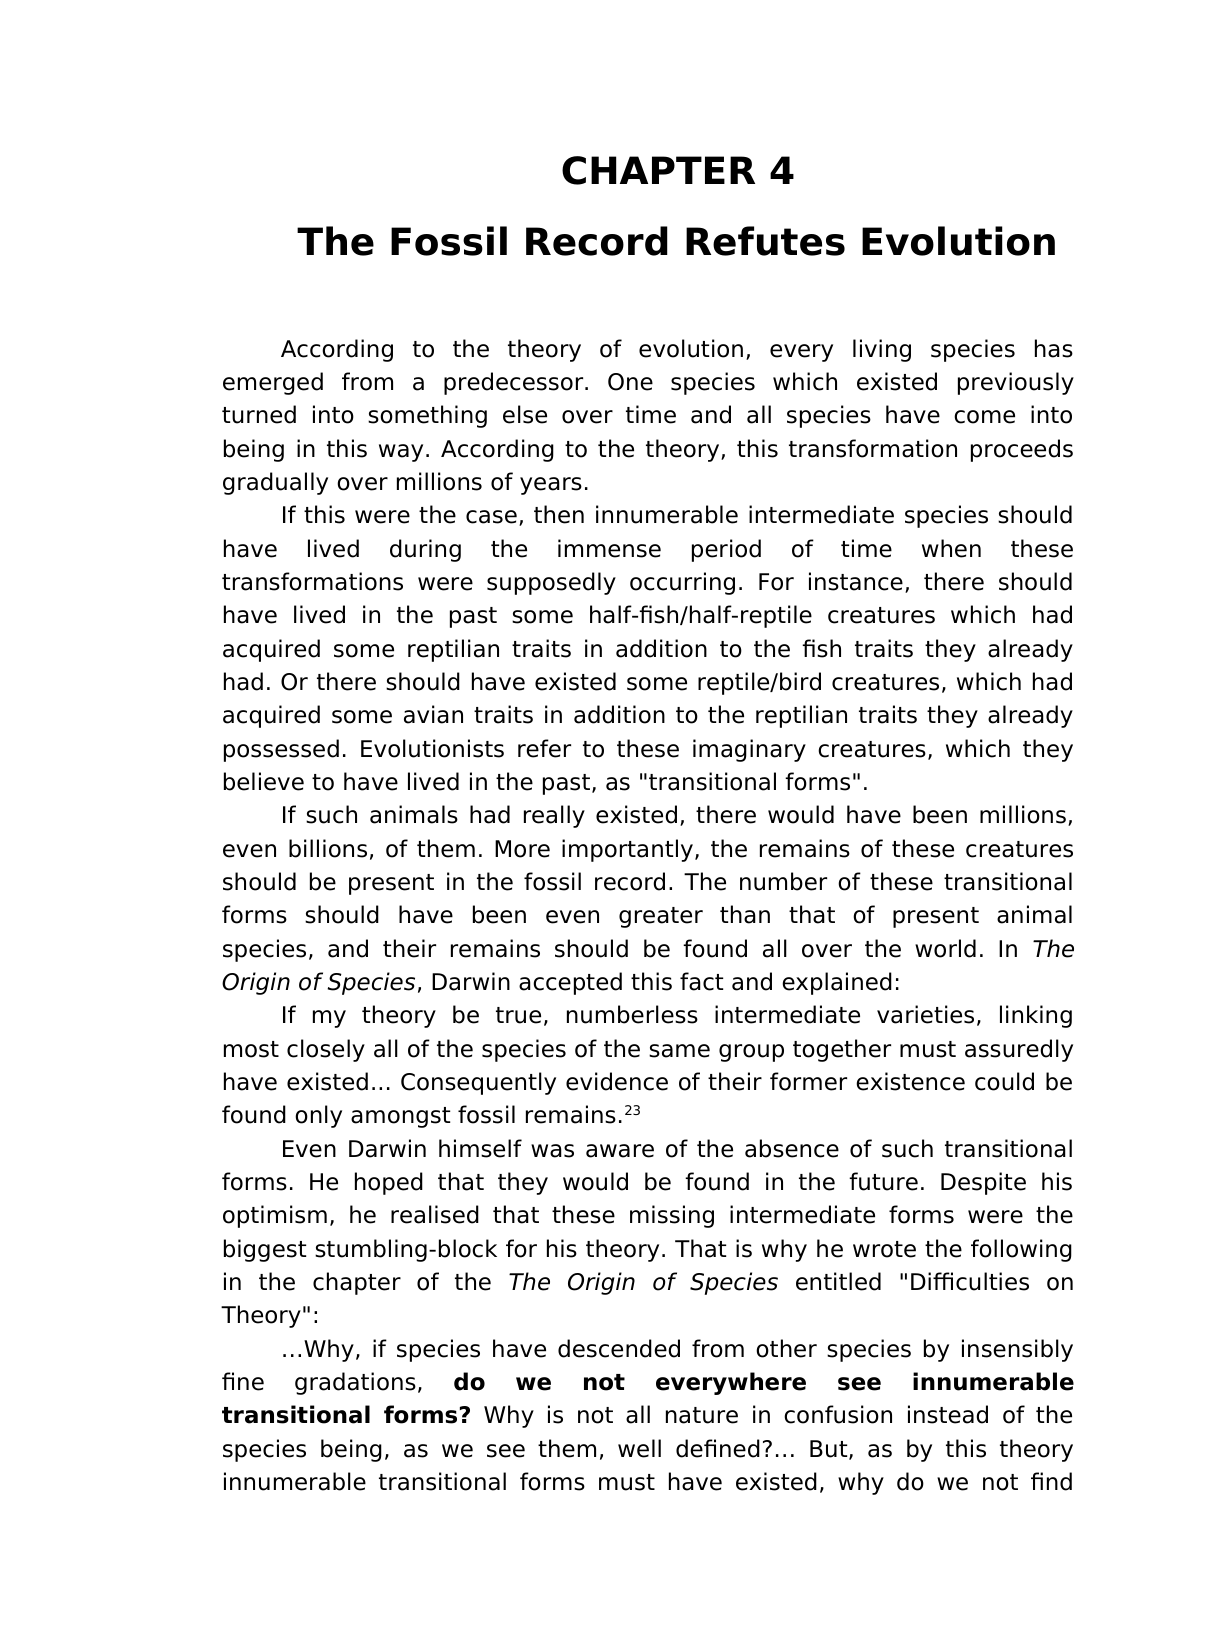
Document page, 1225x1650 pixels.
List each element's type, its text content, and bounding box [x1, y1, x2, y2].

text …Why, if species have descended from other species by insensibly fine gradations, do we not everywhere see innumerable transitional forms? Why is not all nature in confusion instead of the species being, as we see them, well defined?… But, as by this theory innumerable transitional forms must have existed, why do we not find [222, 1331, 1075, 1497]
text If this were the case, then innumerable intermediate species should have lived during the immense period of time when these transformations were supposedly occurring. For instance, there should have lived in the past some half-fish/half-reptile creatures which had acquired some reptilian traits in addition to the fish traits they already had. Or there should have existed some reptile/bird creatures, which had acquired some avian traits in addition to the reptilian traits they already possessed. Evolutionists refer to these imaginary creatures, which they believe to have lived in the past, as "transitional forms". [222, 497, 1075, 797]
text Even Darwin himself was aware of the absence of such transitional forms. He hoped that they would be found in the future. Despite his optimism, he realised that these missing intermediate forms were the biggest stumbling-block for his theory. That is why he wrote the following in the chapter of the The Origin of Species entitled "Difficulties on Theory": [222, 1131, 1075, 1331]
text The Fossil Record Refutes Evolution [222, 220, 1075, 264]
text If my theory be true, numberless intermediate varieties, linking most closely all of the species of the same group together must assuredly have existed... Consequently evidence of their former existence could be found only amongst fossil remains.23 [222, 997, 1075, 1131]
text According to the theory of evolution, every living species has emerged from a predecessor. One species which existed previously turned into something else over time and all species have come into being in this way. According to the theory, this transformation proceeds gradually over millions of years. [222, 331, 1075, 497]
text CHAPTER 4 [222, 150, 1075, 194]
text If such animals had really existed, there would have been millions, even billions, of them. More importantly, the remains of these creatures should be present in the fossil record. The number of these transitional forms should have been even greater than that of present animal species, and their remains should be found all over the world. In The Origin of Species, Darwin accepted this fact and explained: [222, 797, 1075, 997]
